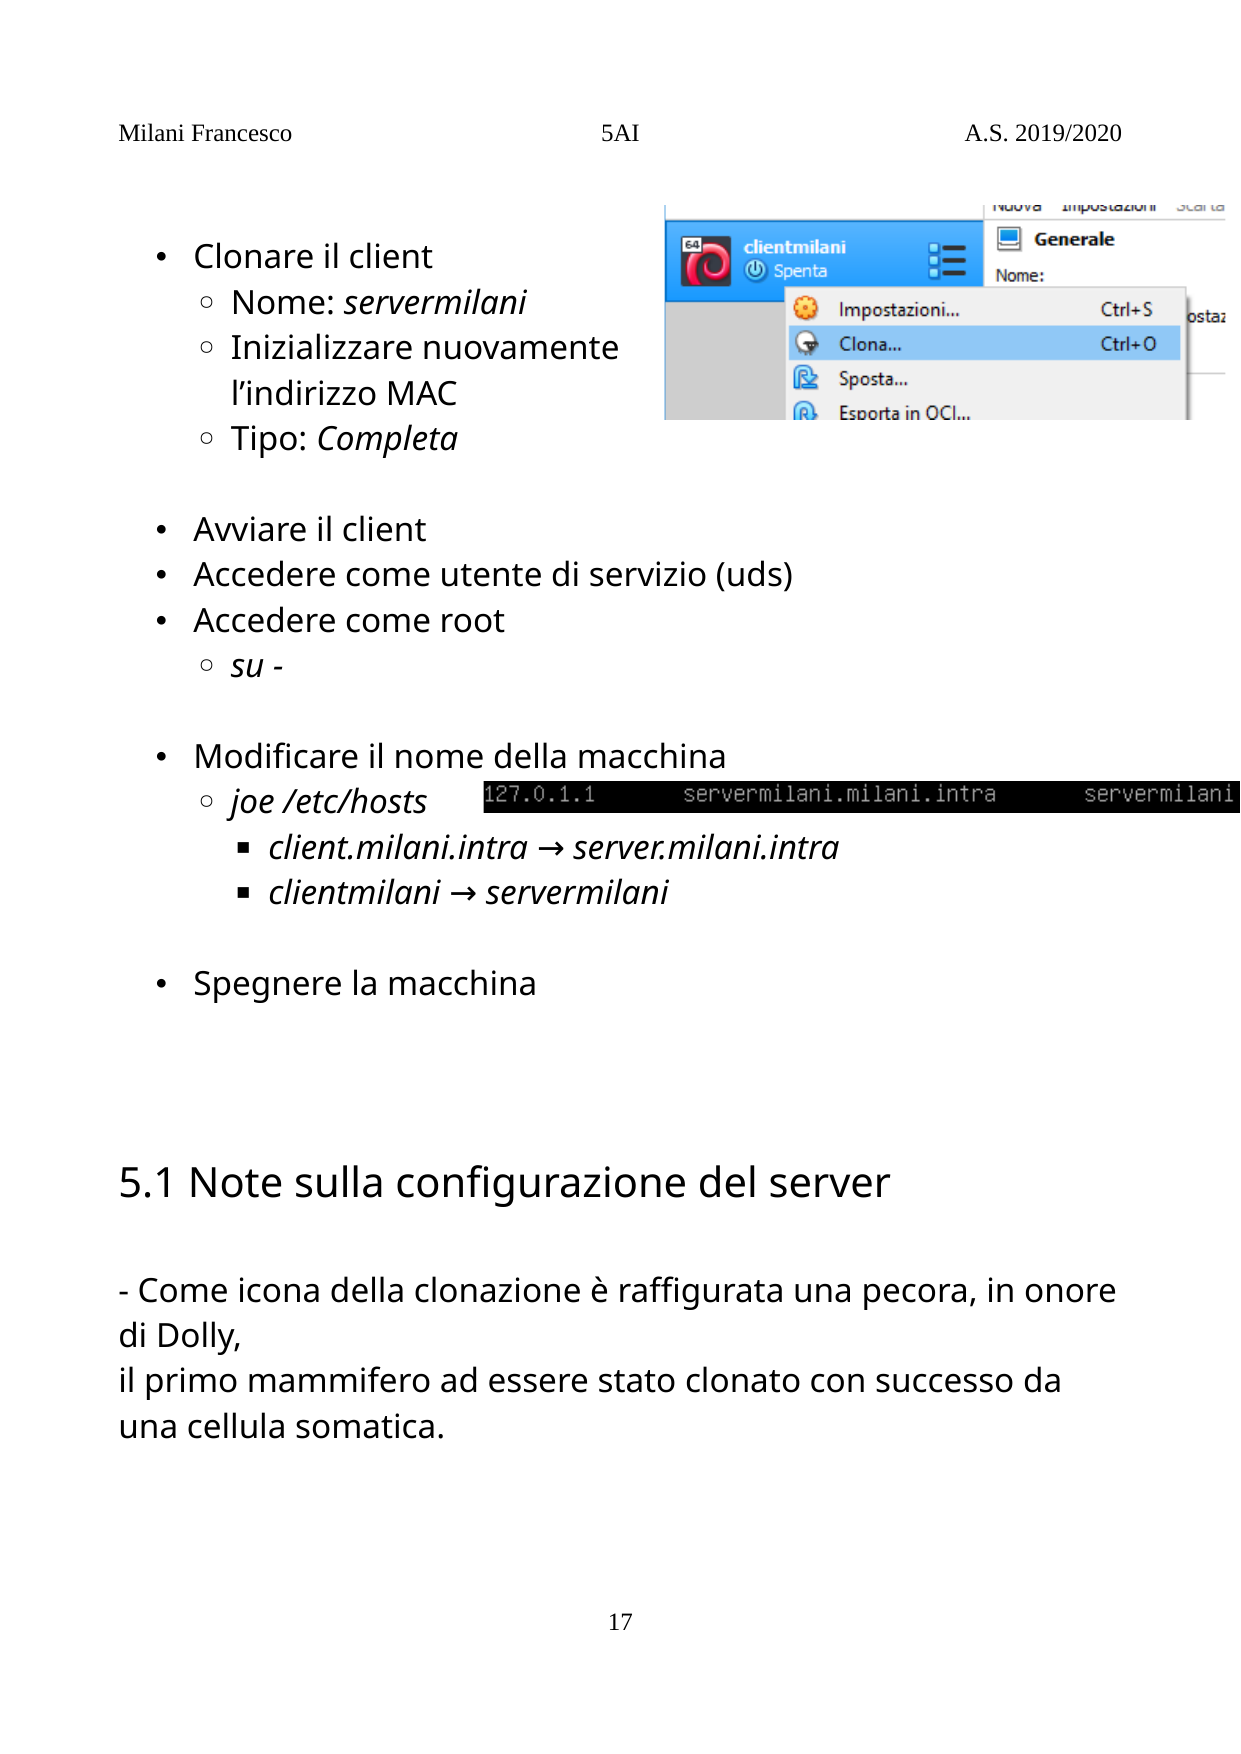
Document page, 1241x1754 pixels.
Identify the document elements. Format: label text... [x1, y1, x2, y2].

list Tipo: Completa [193, 415, 1122, 460]
list joe /etc/hosts [193, 778, 1122, 823]
picture [664, 205, 1226, 420]
list Nome: servermilani [193, 278, 664, 324]
list Accedere come utente di servizio (uds) [156, 551, 1122, 596]
list Avviare il client [156, 506, 1122, 551]
list Clonare il client [156, 233, 664, 278]
list client.milani.intra → server.milani.intra [231, 823, 1122, 869]
list Modificare il nome della macchina [156, 733, 1122, 778]
text 5.1 Note sulla configurazione del server [118, 1153, 1122, 1209]
list Spegnere la macchina [156, 960, 1122, 1005]
text il primo mammifero ad essere stato clonato con successo da una cellula somatica. [118, 1357, 1122, 1448]
text - Come icona della clonazione è raffigurata una pecora, in onore di Dolly, [118, 1266, 1122, 1357]
list clientmilani → servermilani [231, 869, 1122, 914]
list su - [193, 642, 1122, 687]
list Inizializzare nuovamente l’indirizzo MAC [193, 324, 664, 415]
picture [483, 781, 1240, 813]
list Accedere come root [156, 596, 1122, 642]
